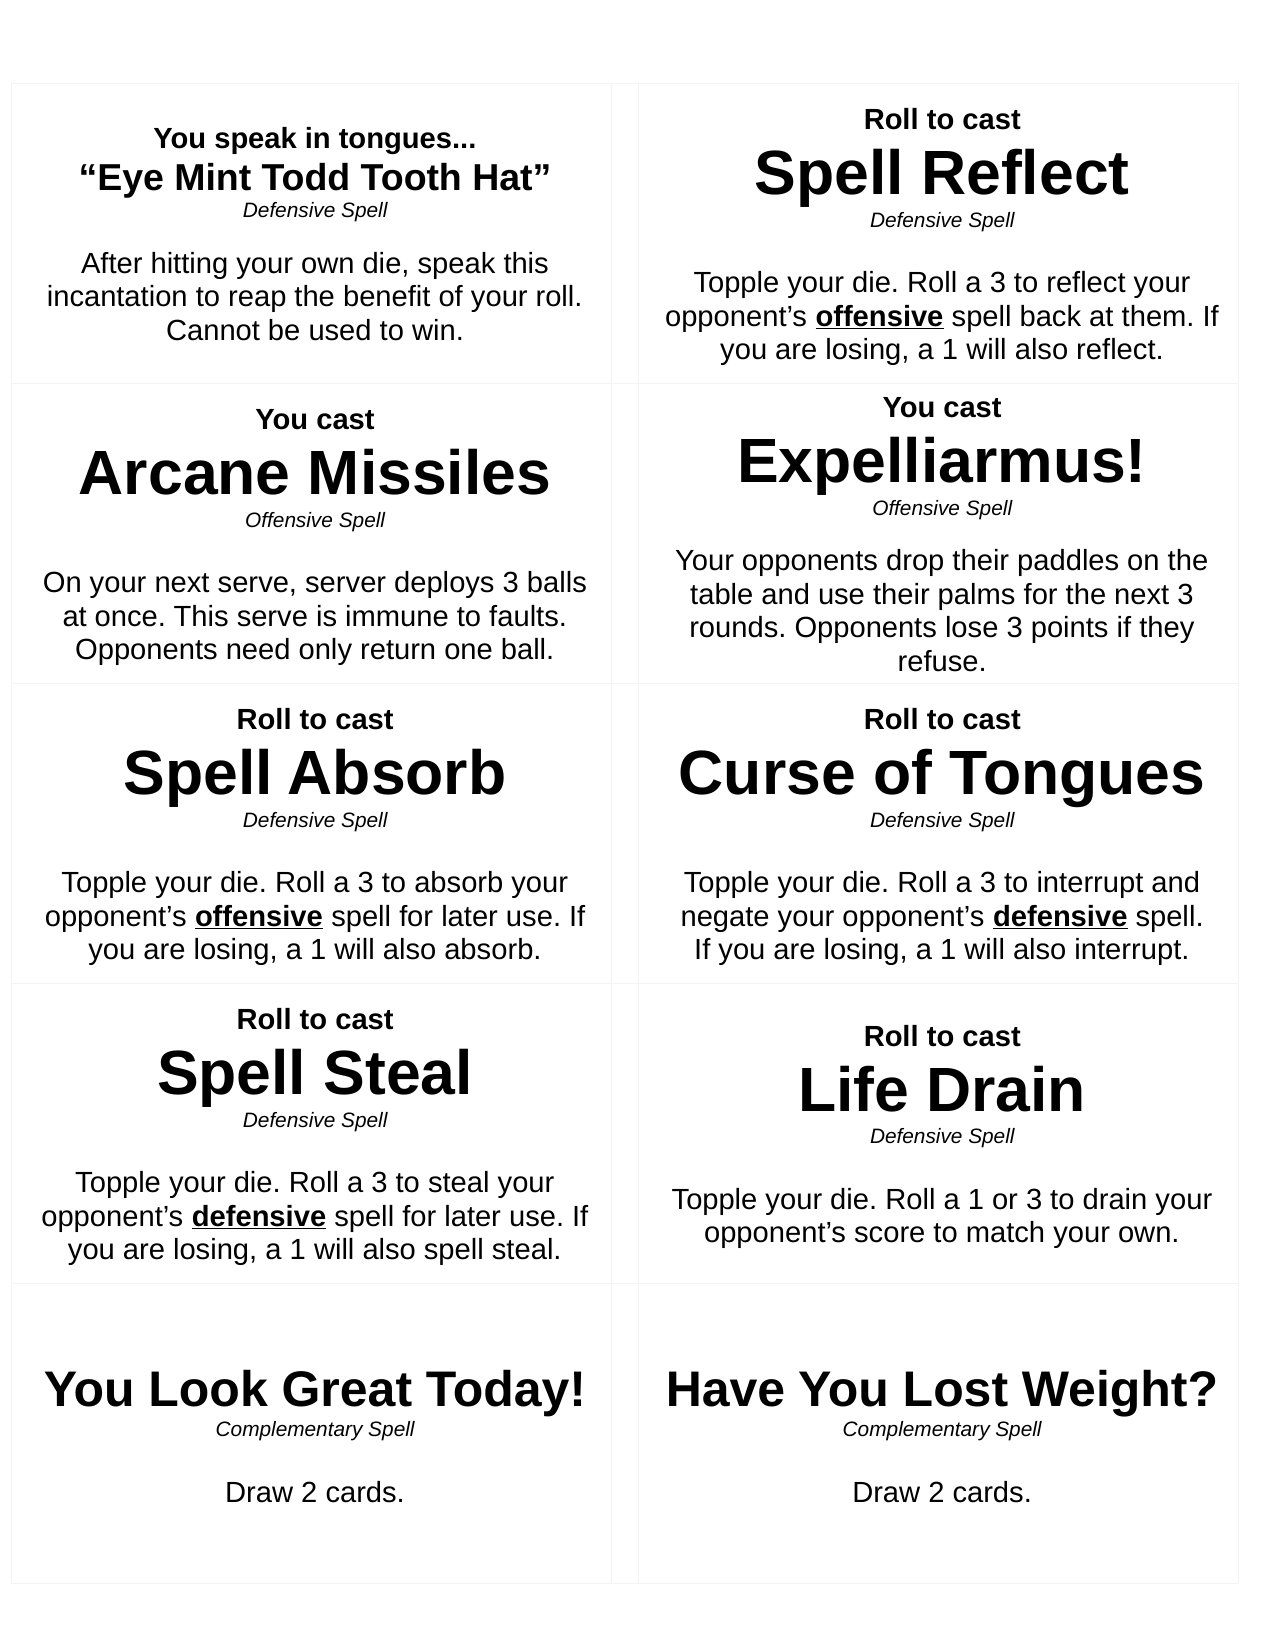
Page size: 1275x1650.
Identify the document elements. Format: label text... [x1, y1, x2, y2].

table_cell Roll to cast Spell Steal Defensive Spell Topple your die. Roll a 3 to steal your opponent’s defensive spell for later use. If you are losing, a 1 will also spell steal. [12, 984, 611, 1283]
table_cell Roll to cast Curse of Tongues Defensive Spell Topple your die. Roll a 3 to interrupt and negate your opponent’s defensive spell. If you are losing, a 1 will also interrupt. [639, 684, 1238, 983]
table_cell Have You Lost Weight? Complementary Spell Draw 2 cards. [639, 1284, 1238, 1583]
table_cell [612, 384, 638, 683]
table_cell [612, 1284, 638, 1583]
table_cell You cast Expelliarmus! Offensive Spell Your opponents drop their paddles on the table and use their palms for the next 3 rounds. Opponents lose 3 points if they refuse. [639, 384, 1238, 683]
table_cell Roll to cast Life Drain Defensive Spell Topple your die. Roll a 1 or 3 to drain your opponent’s score to match your own. [639, 984, 1238, 1283]
table_cell [612, 984, 638, 1283]
table_cell You cast Arcane Missiles Offensive Spell On your next serve, server deploys 3 balls at once. This serve is immune to faults. Opponents need only return one ball. [12, 384, 611, 683]
table_cell Roll to cast Spell Absorb Defensive Spell Topple your die. Roll a 3 to absorb your opponent’s offensive spell for later use. If you are losing, a 1 will also absorb. [12, 684, 611, 983]
table_cell [612, 684, 638, 983]
table_header Roll to cast Spell Reflect Defensive Spell Topple your die. Roll a 3 to reflect your opponent’s offensive spell back at them. If you are losing, a 1 will also reflect. [639, 84, 1238, 383]
table_cell You Look Great Today! Complementary Spell Draw 2 cards. [12, 1284, 611, 1583]
table_header [612, 84, 638, 383]
table_header You speak in tongues... “Eye Mint Todd Tooth Hat” Defensive Spell After hitting your own die, speak this incantation to reap the benefit of your roll. Cannot be used to win. [12, 84, 611, 383]
